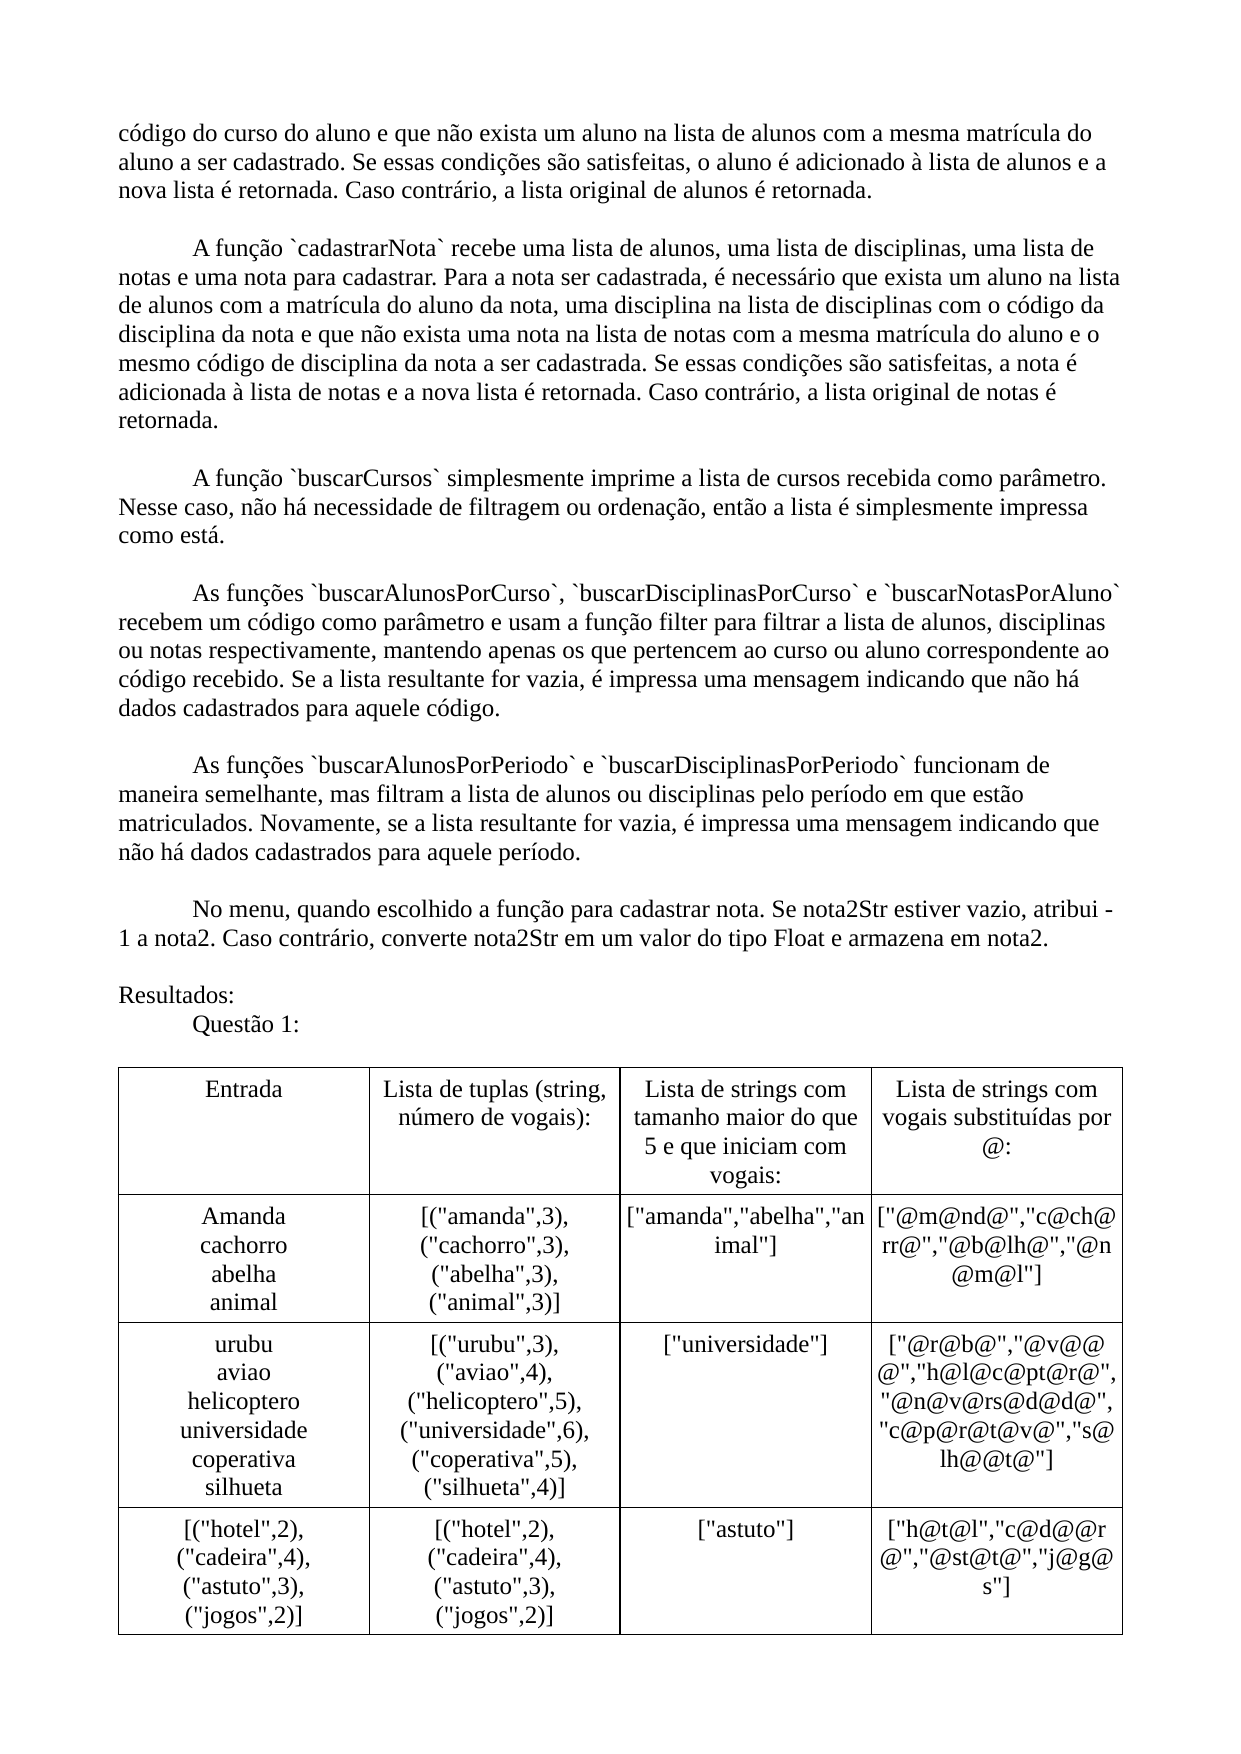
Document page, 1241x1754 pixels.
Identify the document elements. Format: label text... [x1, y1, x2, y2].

table_cell [("hotel",2),("cadeira",4),("astuto",3),("jogos",2)] [370, 1508, 619, 1634]
text No menu, quando escolhido a função para cadastrar nota. Se nota2Str estiver vazio, atribui -1 a nota2. Caso contrário, converte nota2Str em um valor do tipo Float e armazena em nota2. [118, 894, 1122, 952]
table_cell ["@m@nd@","c@ch@rr@","@b@lh@","@n@m@l"] [872, 1195, 1122, 1322]
table_header Entrada [119, 1068, 369, 1194]
table_cell ["astuto"] [621, 1508, 871, 1634]
table_cell ["universidade"] [621, 1323, 871, 1507]
table_cell [("hotel",2),("cadeira",4),("astuto",3),("jogos",2)] [119, 1508, 369, 1634]
table_cell [("urubu",3),("aviao",4),("helicoptero",5),("universidade",6),("coperativa",5),("silhueta",4)] [370, 1323, 619, 1507]
table_header Lista de tuplas (string, número de vogais): [370, 1068, 619, 1194]
text código do curso do aluno e que não exista um aluno na lista de alunos com a mesma matrícula do aluno a ser cadastrado. Se essas condições são satisfeitas, o aluno é adicionado à lista de alunos e a nova lista é retornada. Caso contrário, a lista original de alunos é retornada. [118, 118, 1122, 204]
table_cell ["h@t@l","c@d@@r@","@st@t@","j@g@s"] [872, 1508, 1122, 1634]
table_cell Amanda cachorro abelha animal [119, 1195, 369, 1322]
text Resultados: [118, 981, 1122, 1009]
table_cell ["amanda","abelha","animal"] [621, 1195, 871, 1322]
table_cell [("amanda",3),("cachorro",3),("abelha",3),("animal",3)] [370, 1195, 619, 1322]
table_header Lista de strings com vogais substituídas por @: [872, 1068, 1122, 1194]
text A função `buscarCursos` simplesmente imprime a lista de cursos recebida como parâmetro. Nesse caso, não há necessidade de filtragem ou ordenação, então a lista é simplesmente impressa como está. [118, 463, 1122, 549]
table_header Lista de strings com tamanho maior do que 5 e que iniciam com vogais: [621, 1068, 871, 1194]
text A função `cadastrarNota` recebe uma lista de alunos, uma lista de disciplinas, uma lista de notas e uma nota para cadastrar. Para a nota ser cadastrada, é necessário que exista um aluno na lista de alunos com a matrícula do aluno da nota, uma disciplina na lista de disciplinas com o código da disciplina da nota e que não exista uma nota na lista de notas com a mesma matrícula do aluno e o mesmo código de disciplina da nota a ser cadastrada. Se essas condições são satisfeitas, a nota é adicionada à lista de notas e a nova lista é retornada. Caso contrário, a lista original de notas é retornada. [118, 233, 1122, 434]
text As funções `buscarAlunosPorPeriodo` e `buscarDisciplinasPorPeriodo` funcionam de maneira semelhante, mas filtram a lista de alunos ou disciplinas pelo período em que estão matriculados. Novamente, se a lista resultante for vazia, é impressa uma mensagem indicando que não há dados cadastrados para aquele período. [118, 751, 1122, 866]
table_cell ["@r@b@","@v@@@","h@l@c@pt@r@","@n@v@rs@d@d@","c@p@r@t@v@","s@lh@@t@"] [872, 1323, 1122, 1507]
text As funções `buscarAlunosPorCurso`, `buscarDisciplinasPorCurso` e `buscarNotasPorAluno` recebem um código como parâmetro e usam a função filter para filtrar a lista de alunos, disciplinas ou notas respectivamente, mantendo apenas os que pertencem ao curso ou aluno correspondente ao código recebido. Se a lista resultante for vazia, é impressa uma mensagem indicando que não há dados cadastrados para aquele código. [118, 578, 1122, 722]
text Questão 1: [118, 1009, 1122, 1038]
table_cell urubu aviao helicoptero universidade coperativa silhueta [119, 1323, 369, 1507]
